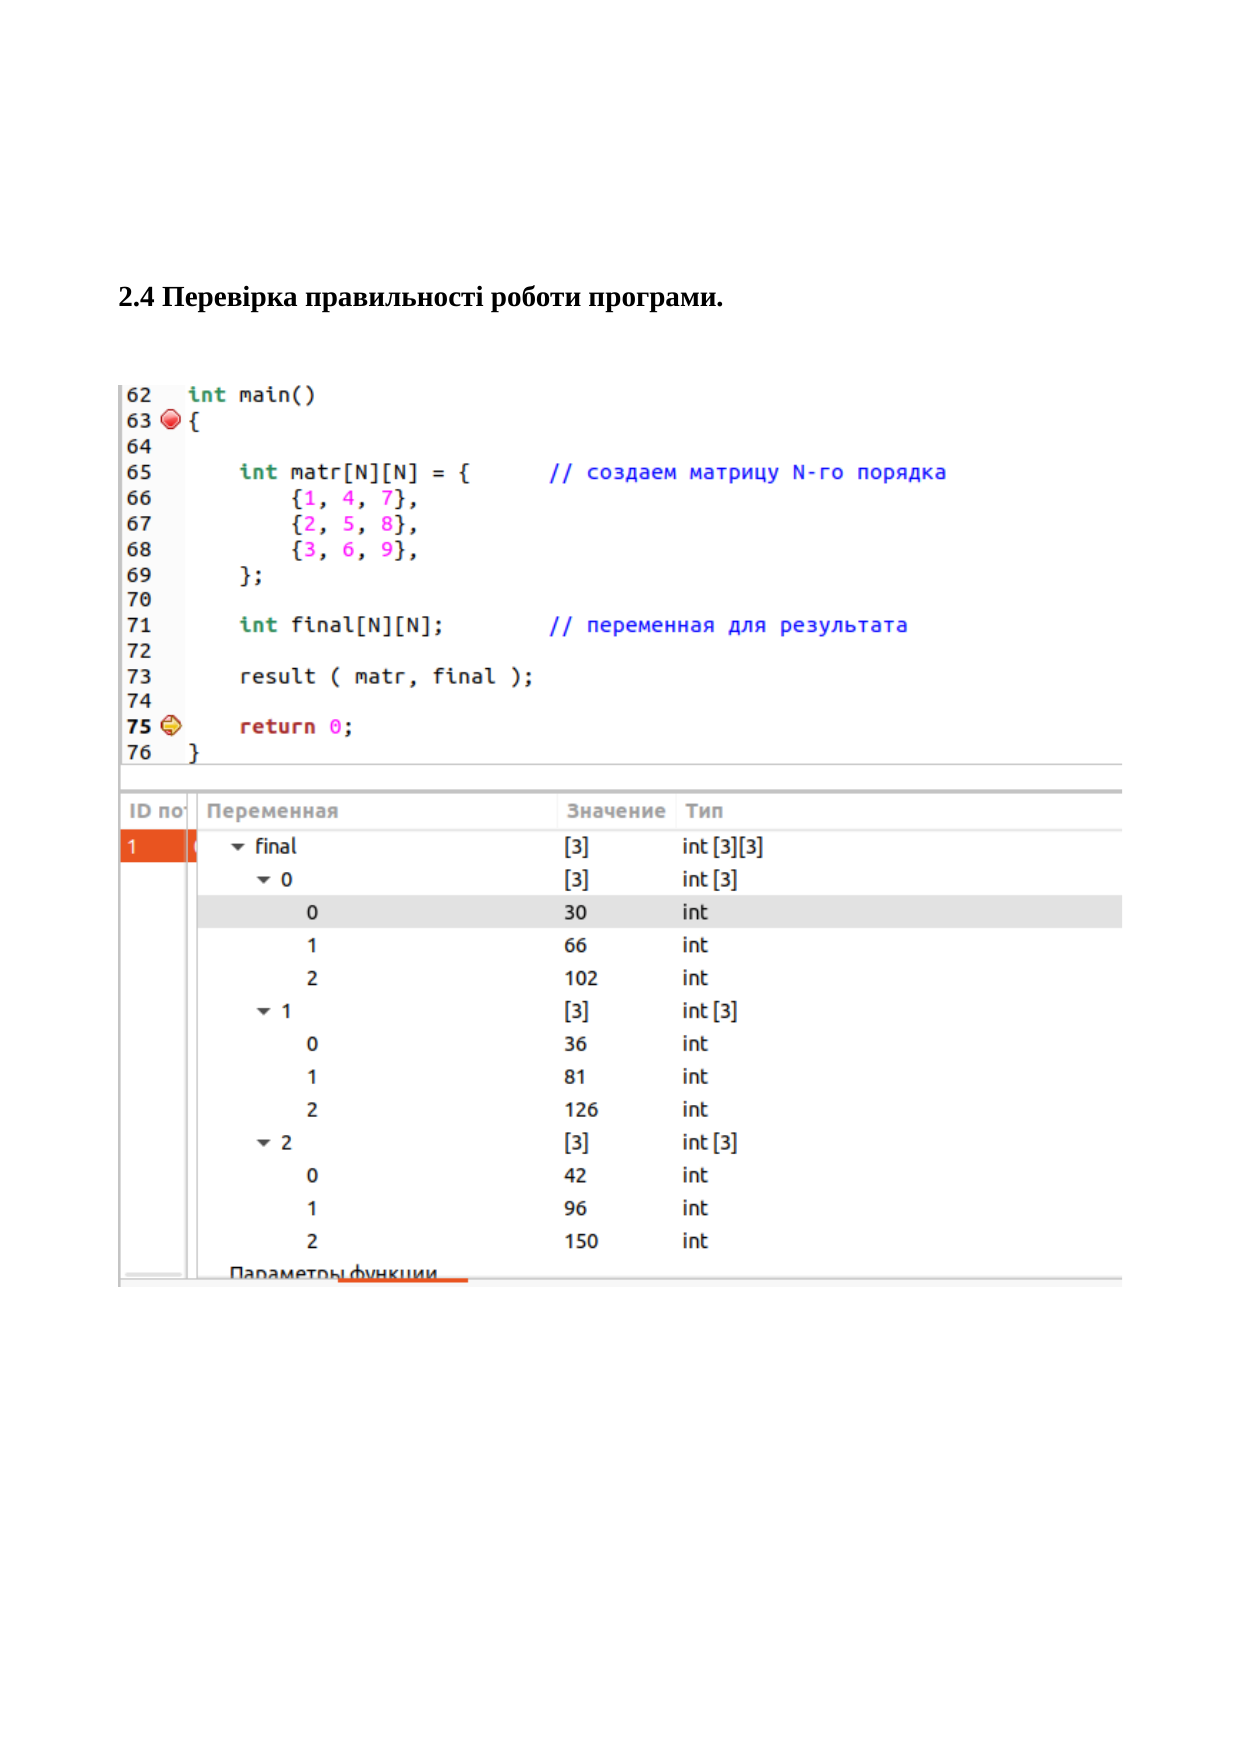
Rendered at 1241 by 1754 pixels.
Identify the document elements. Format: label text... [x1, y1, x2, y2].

text 2.4 Перевірка правильності роботи програми. [118, 279, 1122, 313]
picture [118, 385, 1123, 1287]
